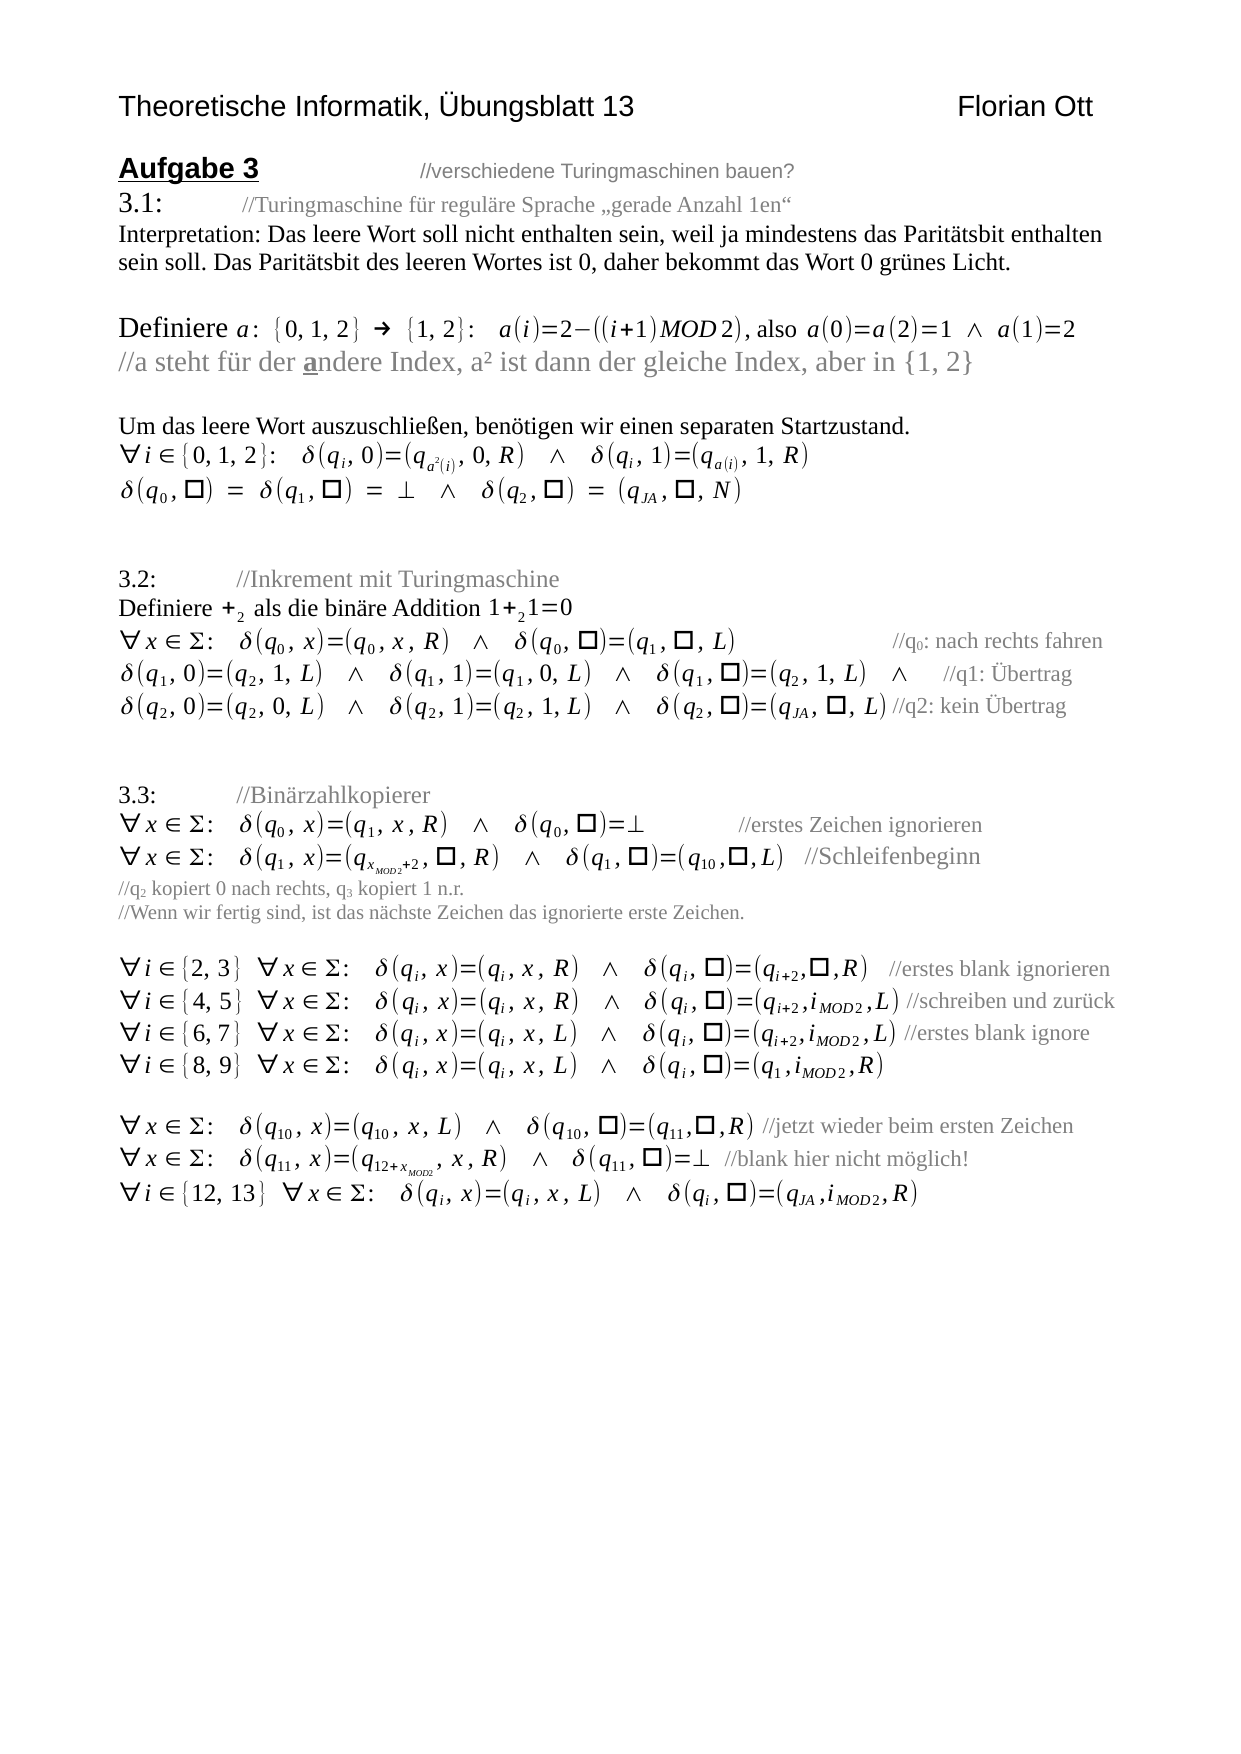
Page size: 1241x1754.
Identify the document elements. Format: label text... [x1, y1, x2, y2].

text //q1: Übertrag [118, 658, 1122, 690]
text Interpretation: Das leere Wort soll nicht enthalten sein, weil ja mindestens das Paritätsbit enthalten sein soll. Das Paritätsbit des leeren Wortes ist 0, daher bekommt das Wort 0 grünes Licht. [118, 219, 1122, 276]
text //erstes Zeichen ignorieren [118, 809, 1122, 841]
text 3.2: //Inkrement mit Turingmaschine [118, 564, 1122, 593]
text Definiere als die binäre Addition [118, 593, 1122, 625]
text //q2: kein Übertrag [118, 690, 1122, 723]
text Definiere [118, 310, 1122, 344]
text //q2 kopiert 0 nach rechts, q3 kopiert 1 n.r. [118, 876, 1122, 900]
text //jetzt wieder beim ersten Zeichen [118, 1111, 1122, 1143]
text Um das leere Wort auszuschließen, benötigen wir einen separaten Startzustand. [118, 411, 1122, 440]
text Aufgabe 3 //verschiedene Turingmaschinen bauen? [118, 152, 1122, 185]
text //erstes blank ignore [118, 1017, 1122, 1050]
text 3.1: //Turingmaschine für reguläre Sprache „gerade Anzahl 1en“ [118, 185, 1122, 219]
text //Schleifenbeginn [118, 841, 1122, 876]
text 3.3: //Binärzahlkopierer [118, 780, 1122, 809]
text //a steht für der andere Index, a² ist dann der gleiche Index, aber in {1, 2} [118, 344, 1122, 378]
text //q0: nach rechts fahren [118, 625, 1122, 658]
text //blank hier nicht möglich! [118, 1143, 1122, 1177]
text //Wenn wir fertig sind, ist das nächste Zeichen das ignorierte erste Zeichen. [118, 900, 1122, 924]
text //schreiben und zurück [118, 985, 1122, 1017]
text //erstes blank ignorieren [118, 953, 1122, 985]
